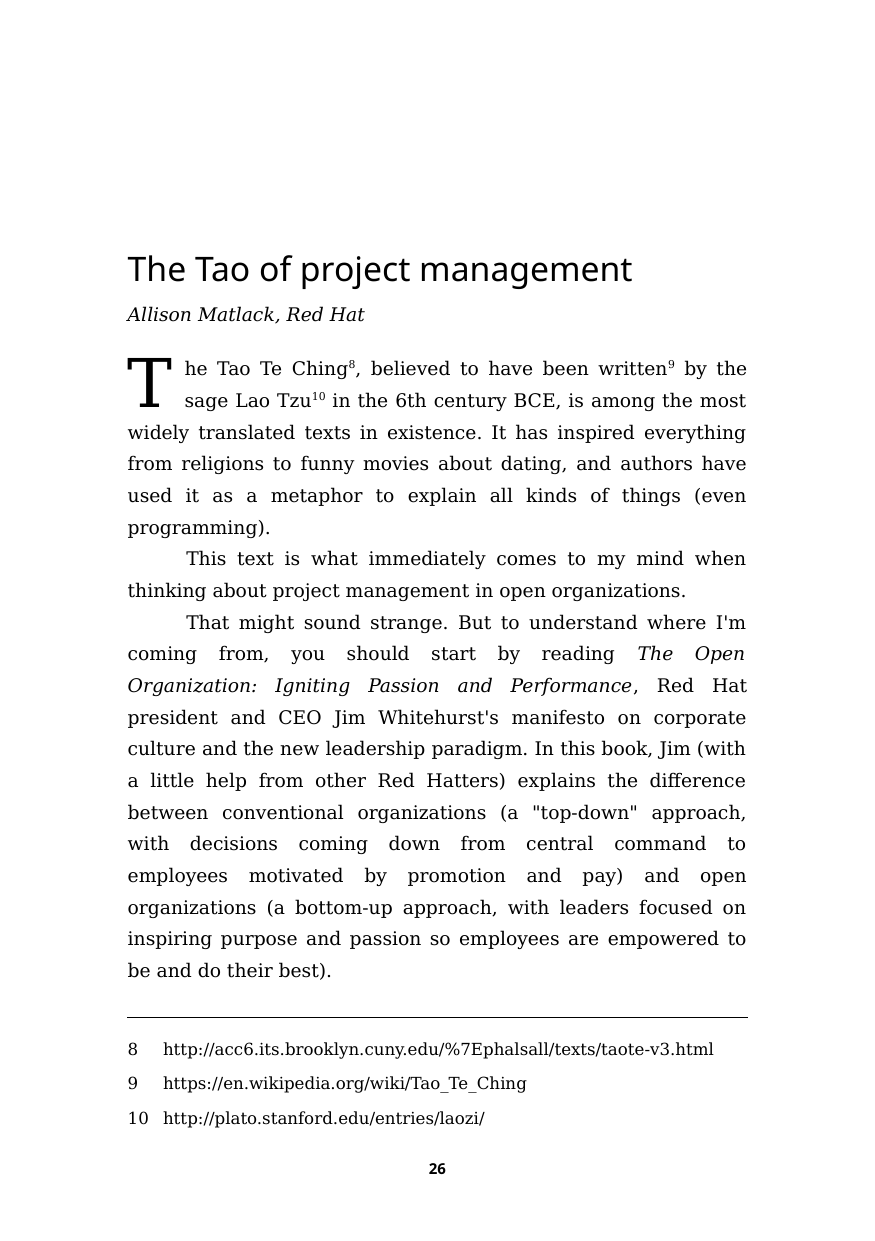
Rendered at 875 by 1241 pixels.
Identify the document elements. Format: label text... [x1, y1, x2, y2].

text This text is what immediately comes to my mind when thinking about project management in open organizations. [127, 548, 747, 602]
text http://acc6.its.brooklyn.cuny.edu/%7Ephalsall/texts/taote-v3.html [127, 1040, 747, 1059]
text http://plato.stanford.edu/entries/laozi/ [127, 1109, 747, 1128]
text The Tao Te Ching, believed to have been written by the sage Lao Tzu in the 6th century BCE, is among the most widely translated texts in existence. It has inspired everything from religions to funny movies about dating, and authors have used it as a metaphor to explain all kinds of things (even programming). [127, 358, 747, 539]
text That might sound strange. But to understand where I'm coming from, you should start by reading The Open Organization: Igniting Passion and Performance, Red Hat president and CEO Jim Whitehurst's manifesto on corporate culture and the new leadership paradigm. In this book, Jim (with a little help from other Red Hatters) explains the difference between conventional organizations (a "top-down" approach, with decisions coming down from central command to employees motivated by promotion and pay) and open organizations (a bottom-up approach, with leaders focused on inspiring purpose and passion so employees are empowered to be and do their best). [127, 612, 747, 982]
subtitle The Tao of project management [127, 246, 747, 292]
text Allison Matlack, Red Hat [127, 304, 747, 326]
text https://en.wikipedia.org/wiki/Tao_Te_Ching [127, 1074, 747, 1094]
